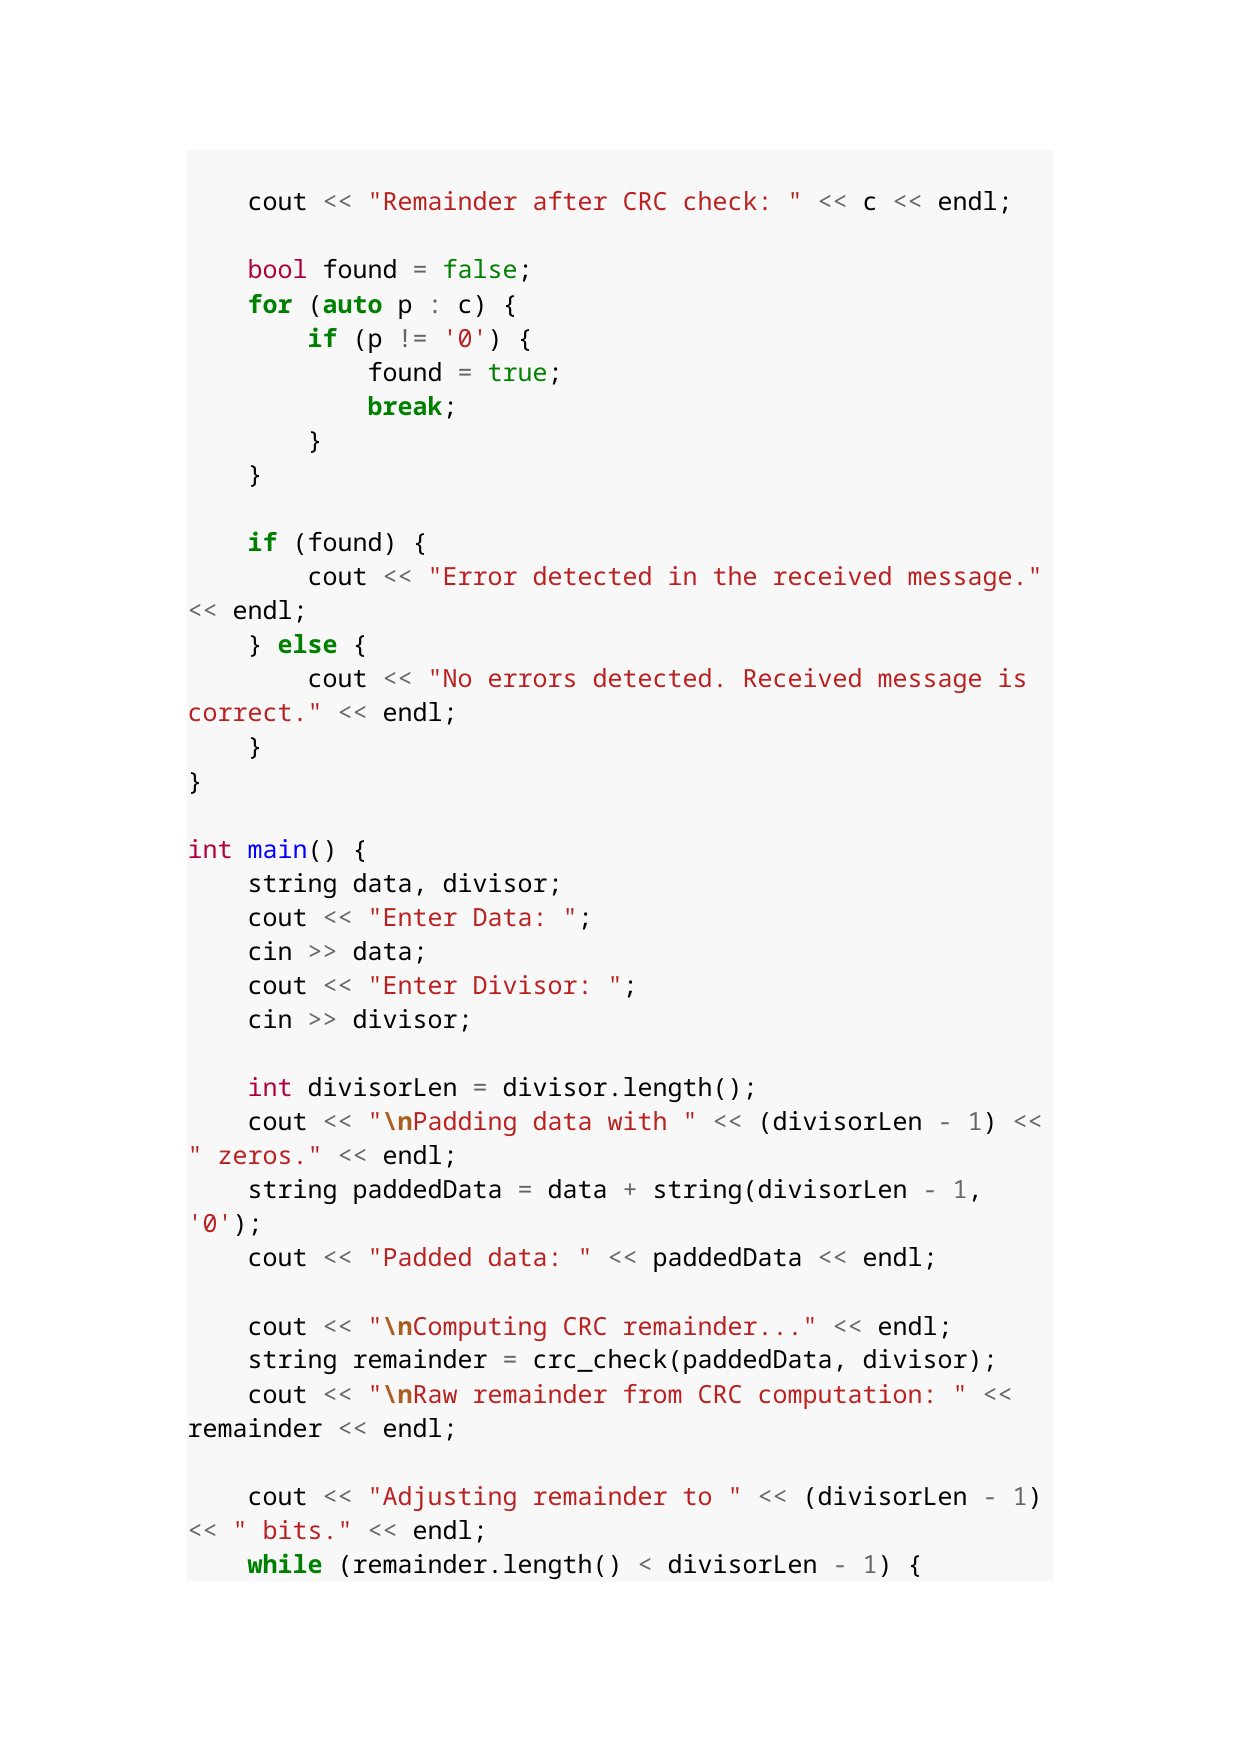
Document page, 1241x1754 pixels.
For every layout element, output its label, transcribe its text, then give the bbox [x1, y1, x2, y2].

text string remainder = crc_check(paddedData, divisor); [187, 1342, 1053, 1376]
text for (auto p : c) { [187, 286, 1053, 320]
text } [187, 729, 1053, 763]
text cout << "Enter Data: "; [187, 899, 1053, 933]
text int divisorLen = divisor.length(); [187, 1070, 1053, 1104]
text while (remainder.length() < divisorLen - 1) { [187, 1547, 1053, 1581]
text found = true; [187, 354, 1053, 388]
text int main() { [187, 831, 1053, 865]
text string data, divisor; [187, 865, 1053, 899]
text break; [187, 388, 1053, 422]
text cout << "Error detected in the received message." << endl; [187, 559, 1053, 627]
text cout << "No errors detected. Received message is correct." << endl; [187, 661, 1053, 729]
text if (found) { [187, 525, 1053, 559]
text cout << "\nPadding data with " << (divisorLen - 1) << " zeros." << endl; [187, 1104, 1053, 1172]
text cout << "Remainder after CRC check: " << c << endl; [187, 184, 1053, 218]
text bool found = false; [187, 252, 1053, 286]
text cout << "Padded data: " << paddedData << endl; [187, 1240, 1053, 1274]
text if (p != '0') { [187, 320, 1053, 354]
text cout << "Adjusting remainder to " << (divisorLen - 1) << " bits." << endl; [187, 1478, 1053, 1547]
text cin >> data; [187, 933, 1053, 967]
text cout << "\nComputing CRC remainder..." << endl; [187, 1308, 1053, 1342]
text string paddedData = data + string(divisorLen - 1, '0'); [187, 1172, 1053, 1240]
text cout << "Enter Divisor: "; [187, 967, 1053, 1002]
text } else { [187, 627, 1053, 661]
text cout << "\nRaw remainder from CRC computation: " << remainder << endl; [187, 1376, 1053, 1444]
text cin >> divisor; [187, 1002, 1053, 1036]
text } [187, 457, 1053, 491]
text } [187, 763, 1053, 797]
text } [187, 422, 1053, 457]
